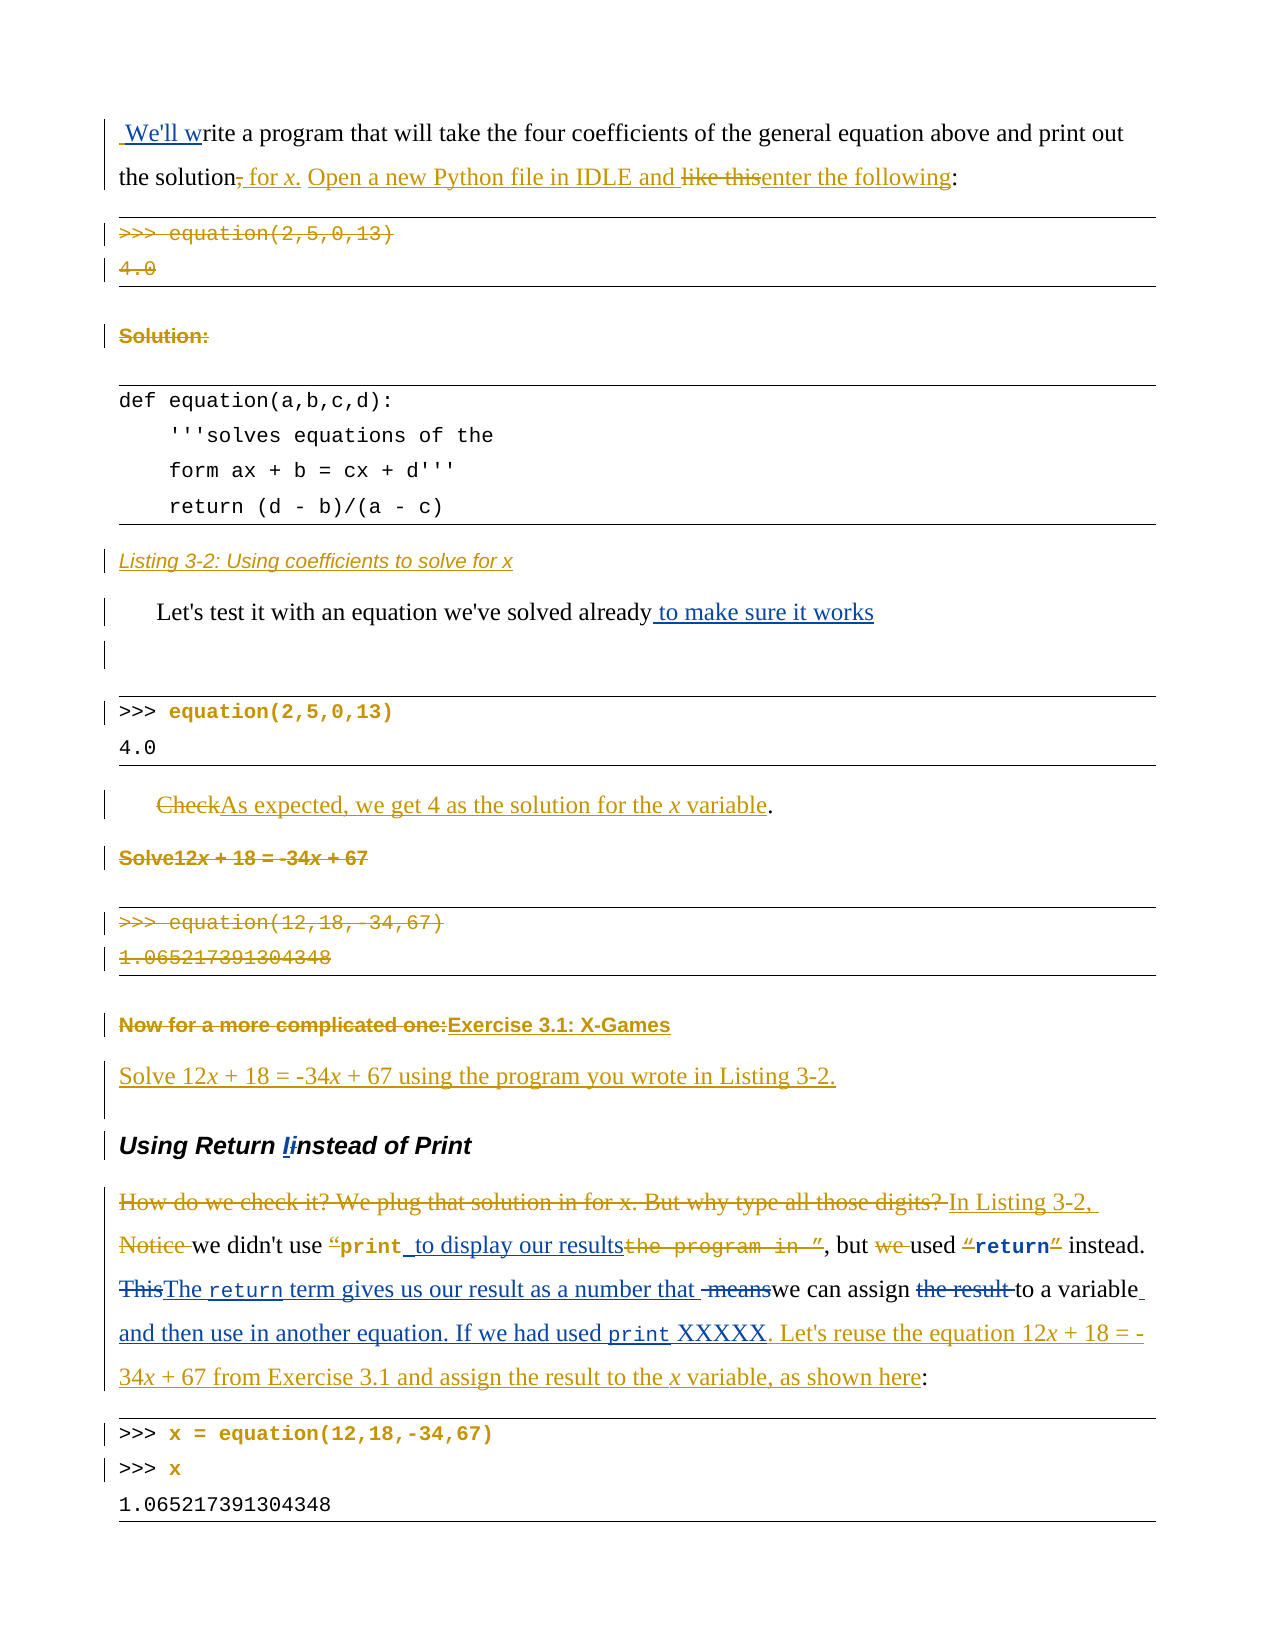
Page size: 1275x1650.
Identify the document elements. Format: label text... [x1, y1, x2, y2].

text >>> equation(2,5,0,13) [118, 697, 1156, 725]
text As expected, we get 4 as the solution for the x variable. [118, 790, 1156, 819]
text 4.0 [118, 737, 1156, 766]
text >>> x = equation(12,18,-34,67) [118, 1419, 1156, 1446]
text return (d - b)/(a - c) [118, 496, 1156, 525]
text We'll write a program that will take the four coefficients of the general equation above and print out the solution for x. Open a new Python file in IDLE and enter the following: [118, 118, 1156, 190]
text form ax + b = cx + d''' [118, 461, 1156, 484]
text In Listing 3-2, we didn't use print to display our results, but used return instead. The return term gives us our result as a number that we can assign to a variable and then use in another equation. If we had used print XXXXX. Let's reuse the equation 12x + 18 = -34x + 67 from Exercise 3.1 and assign the result to the x variable, as shown here: [118, 1187, 1156, 1391]
text Exercise 3.1: X-Games [118, 846, 1156, 869]
text Using Return Instead of Print [118, 1131, 1156, 1160]
text We'll write a program that will take the four coefficients of the general equation above and print out the solution for x. Open a new Python file in IDLE and enter the following: [118, 323, 1156, 347]
list Listing 3-2: Using coefficients to solve for x [118, 549, 1156, 573]
text Solve 12x + 18 = -34x + 67 using the program you wrote in Listing 3-2. [118, 1061, 1156, 1090]
text >>> x [118, 1458, 1156, 1482]
text def equation(a,b,c,d): [118, 386, 1156, 413]
text '''solves equations of the [118, 425, 1156, 449]
text 1.065217391304348 [118, 1493, 1156, 1522]
text Let's test it with an equation we've solved already to make sure it works [118, 597, 1156, 626]
